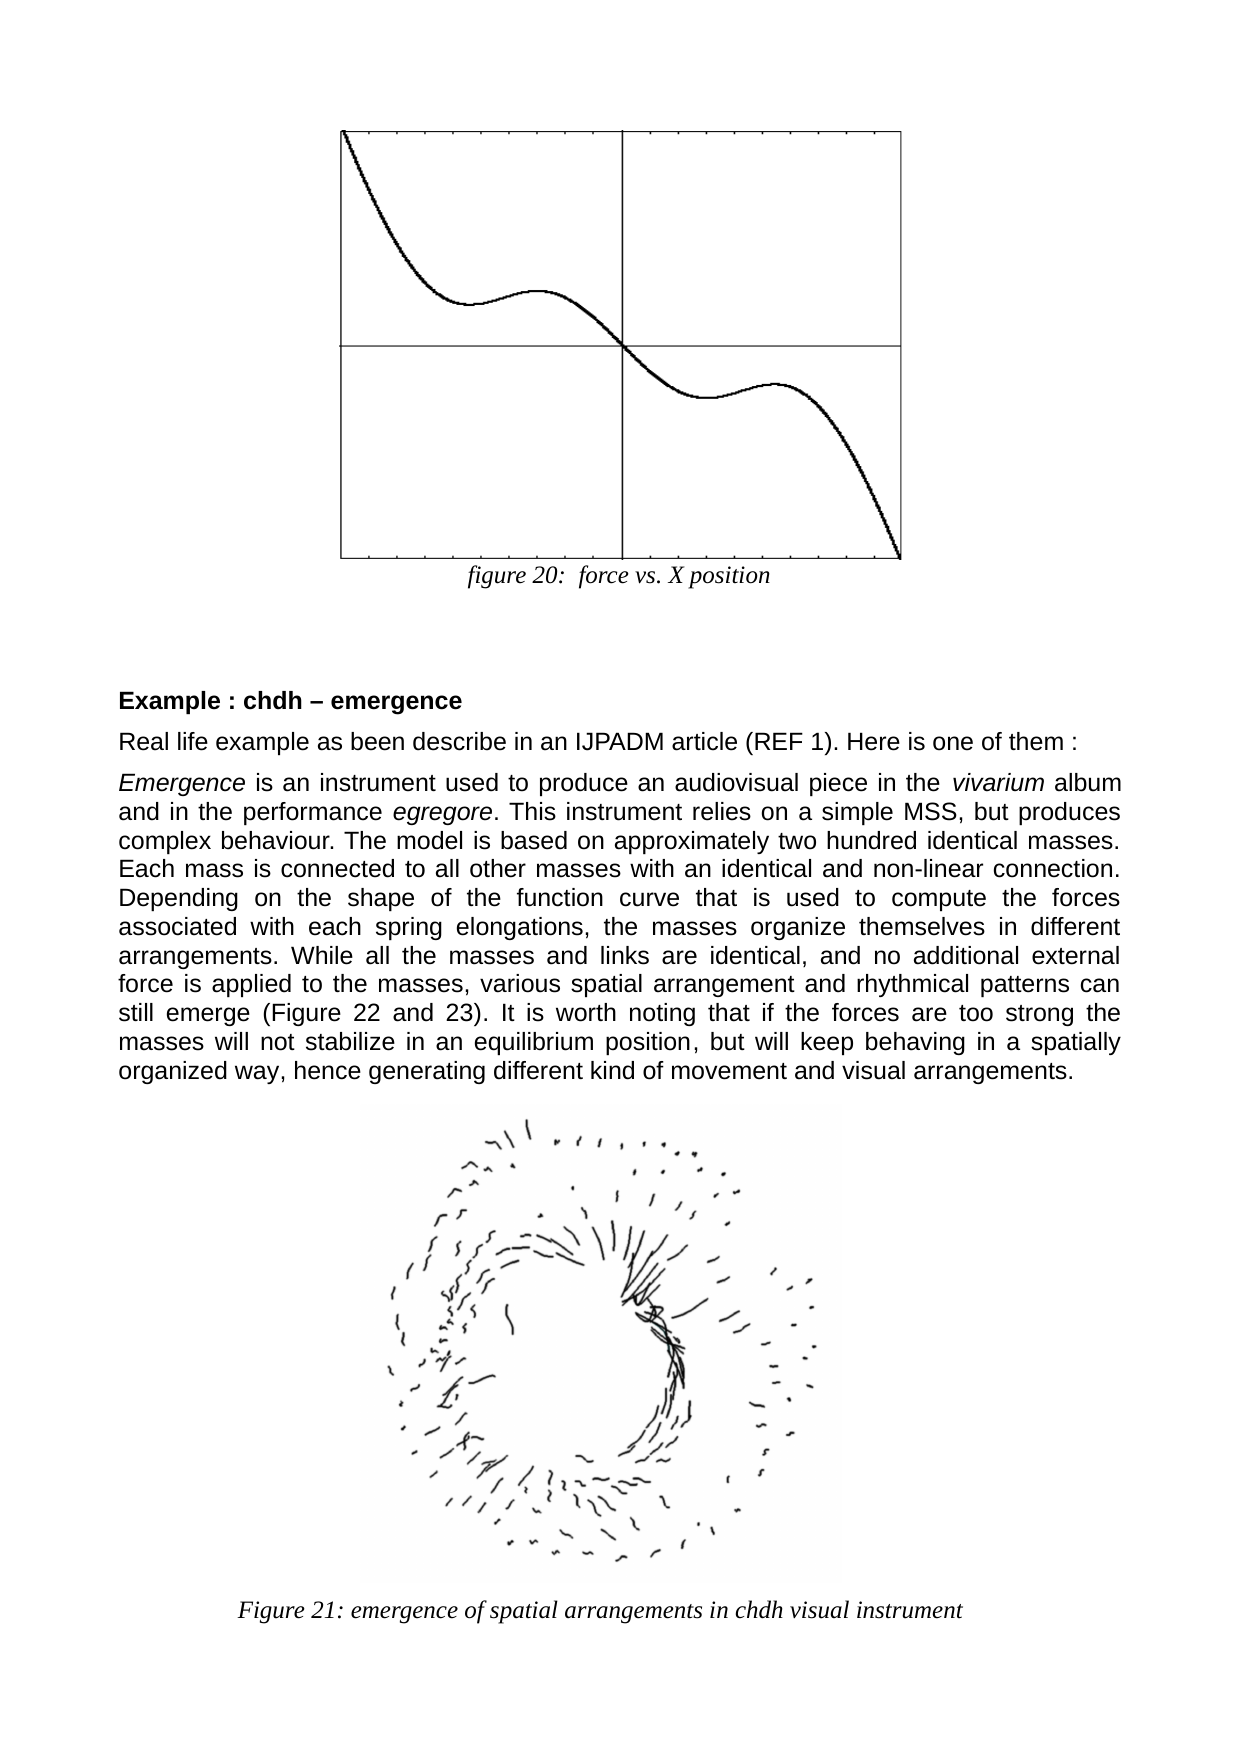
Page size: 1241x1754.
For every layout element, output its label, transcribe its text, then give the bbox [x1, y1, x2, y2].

text Figure 21: emergence of spatial arrangements in chdh visual instrument [115, 1595, 1087, 1623]
text Emergence is an instrument used to produce an audiovisual piece in the vivarium album and in the performance egregore. This instrument relies on a simple MSS, but produces complex behaviour. The model is based on approximately two hundred identical masses. Each mass is connected to all other masses with an identical and non-linear connection. Depending on the shape of the function curve that is used to compute the forces associated with each spring elongations, the masses organize themselves in different arrangements. While all the masses and links are identical, and no additional external force is applied to the masses, various spatial arrangement and rhythmical patterns can still emerge (Figure 22 and 23). It is worth noting that if the forces are too strong the masses will not stabilize in an equilibrium positione, but will keep behaving in a spatially organized way , hence generating different kind of movement and visual arrangements. [118, 768, 1122, 1084]
text Real life example as been describe in an IJPADM article (REF 1). Here is one of them : [118, 727, 1122, 756]
subtitle Example : chdh – emergence [118, 686, 1122, 714]
text figure 20: force vs. X position [118, 131, 1122, 588]
picture [360, 1104, 843, 1583]
picture [339, 130, 902, 560]
